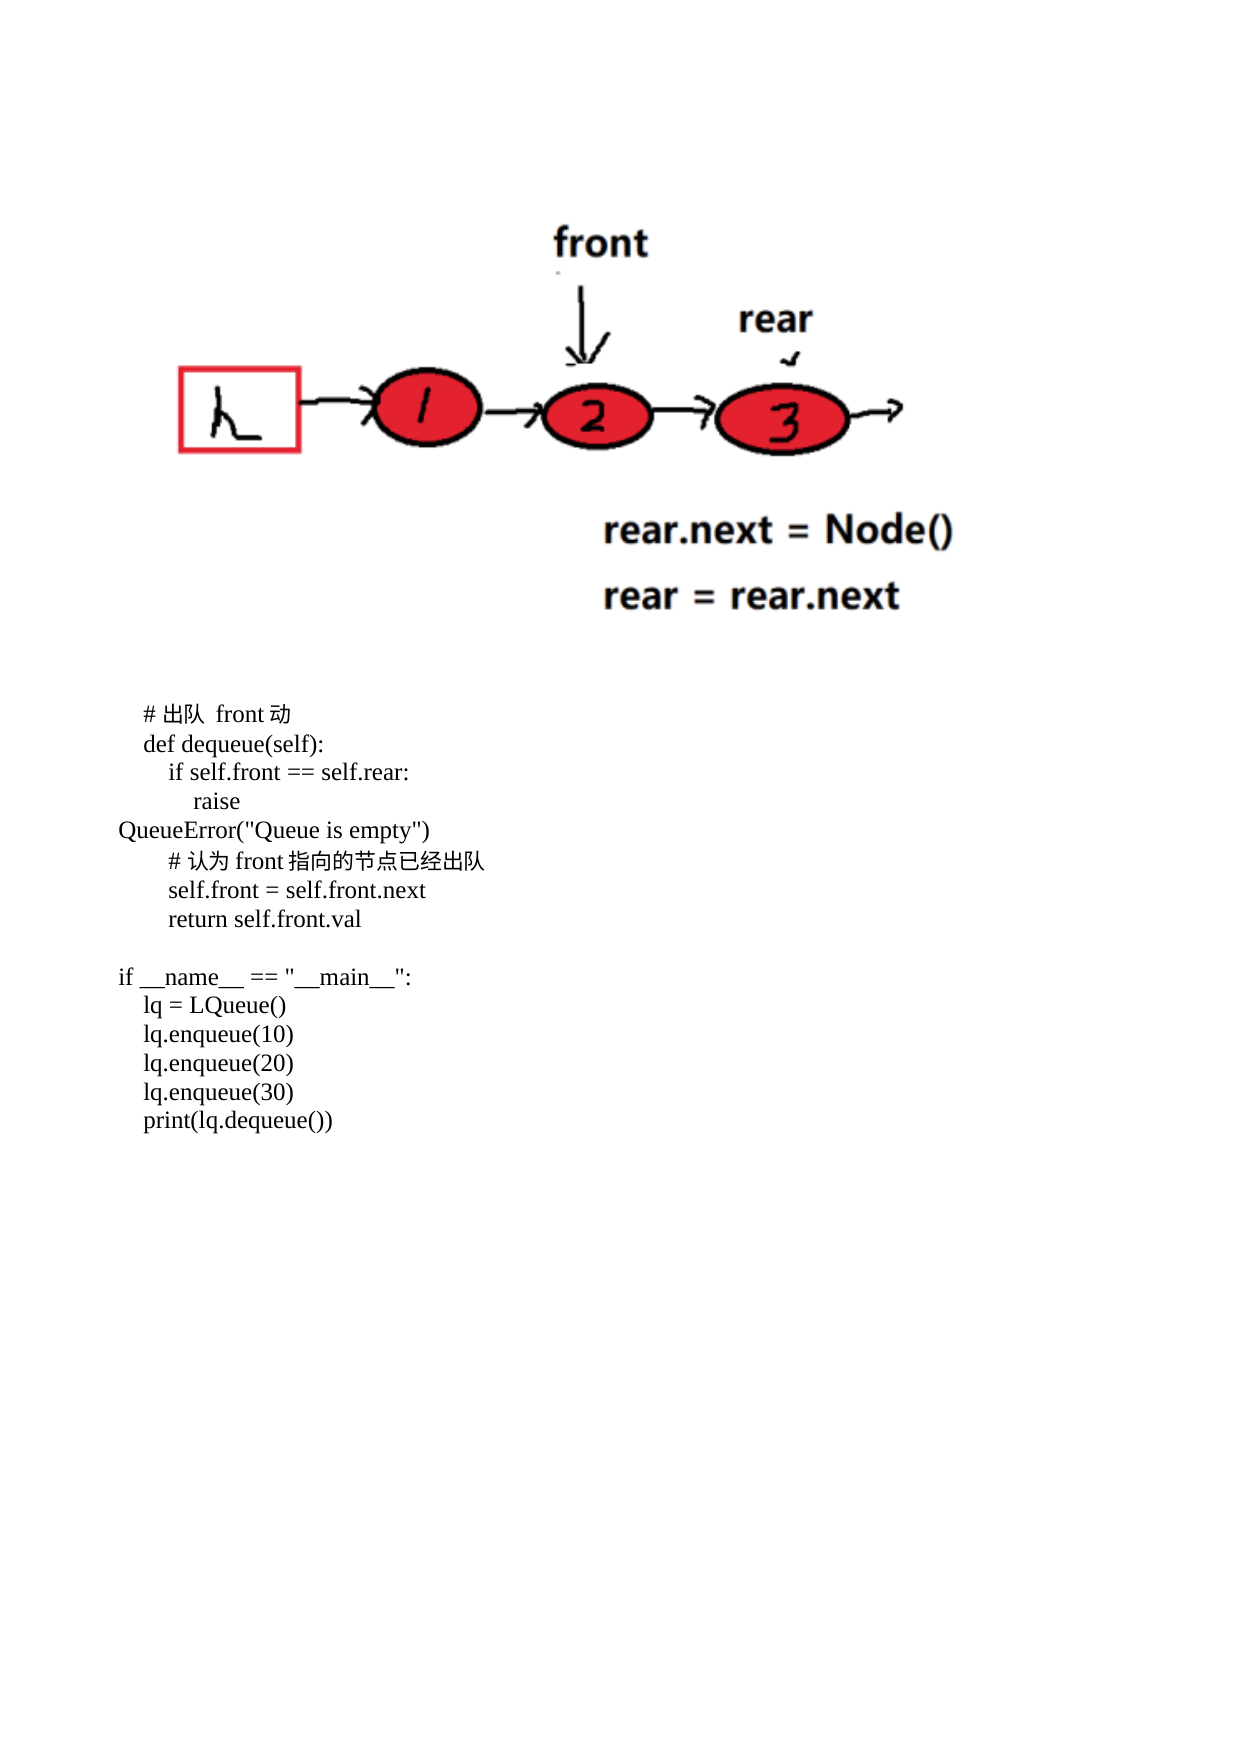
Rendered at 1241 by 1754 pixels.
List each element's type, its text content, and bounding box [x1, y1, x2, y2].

text def dequeue(self): [118, 729, 1122, 757]
text return self.front.val [118, 904, 1122, 933]
text if __name__ == "__main__": [118, 962, 1122, 990]
text # 出队 front动 [118, 697, 1122, 729]
text lq = LQueue() [118, 990, 1122, 1019]
text if self.front == self.rear: [118, 757, 1122, 786]
text lq.enqueue(30) [118, 1077, 1122, 1105]
text raise [118, 786, 1122, 815]
text QueueError("Queue is empty") [118, 815, 1122, 844]
text lq.enqueue(20) [118, 1048, 1122, 1077]
text self.front = self.front.next [118, 875, 1122, 904]
text # 认为front指向的节点已经出队 [118, 844, 1122, 875]
text lq.enqueue(10) [118, 1019, 1122, 1048]
picture [112, 181, 1020, 669]
text print(lq.dequeue()) [118, 1105, 1122, 1134]
